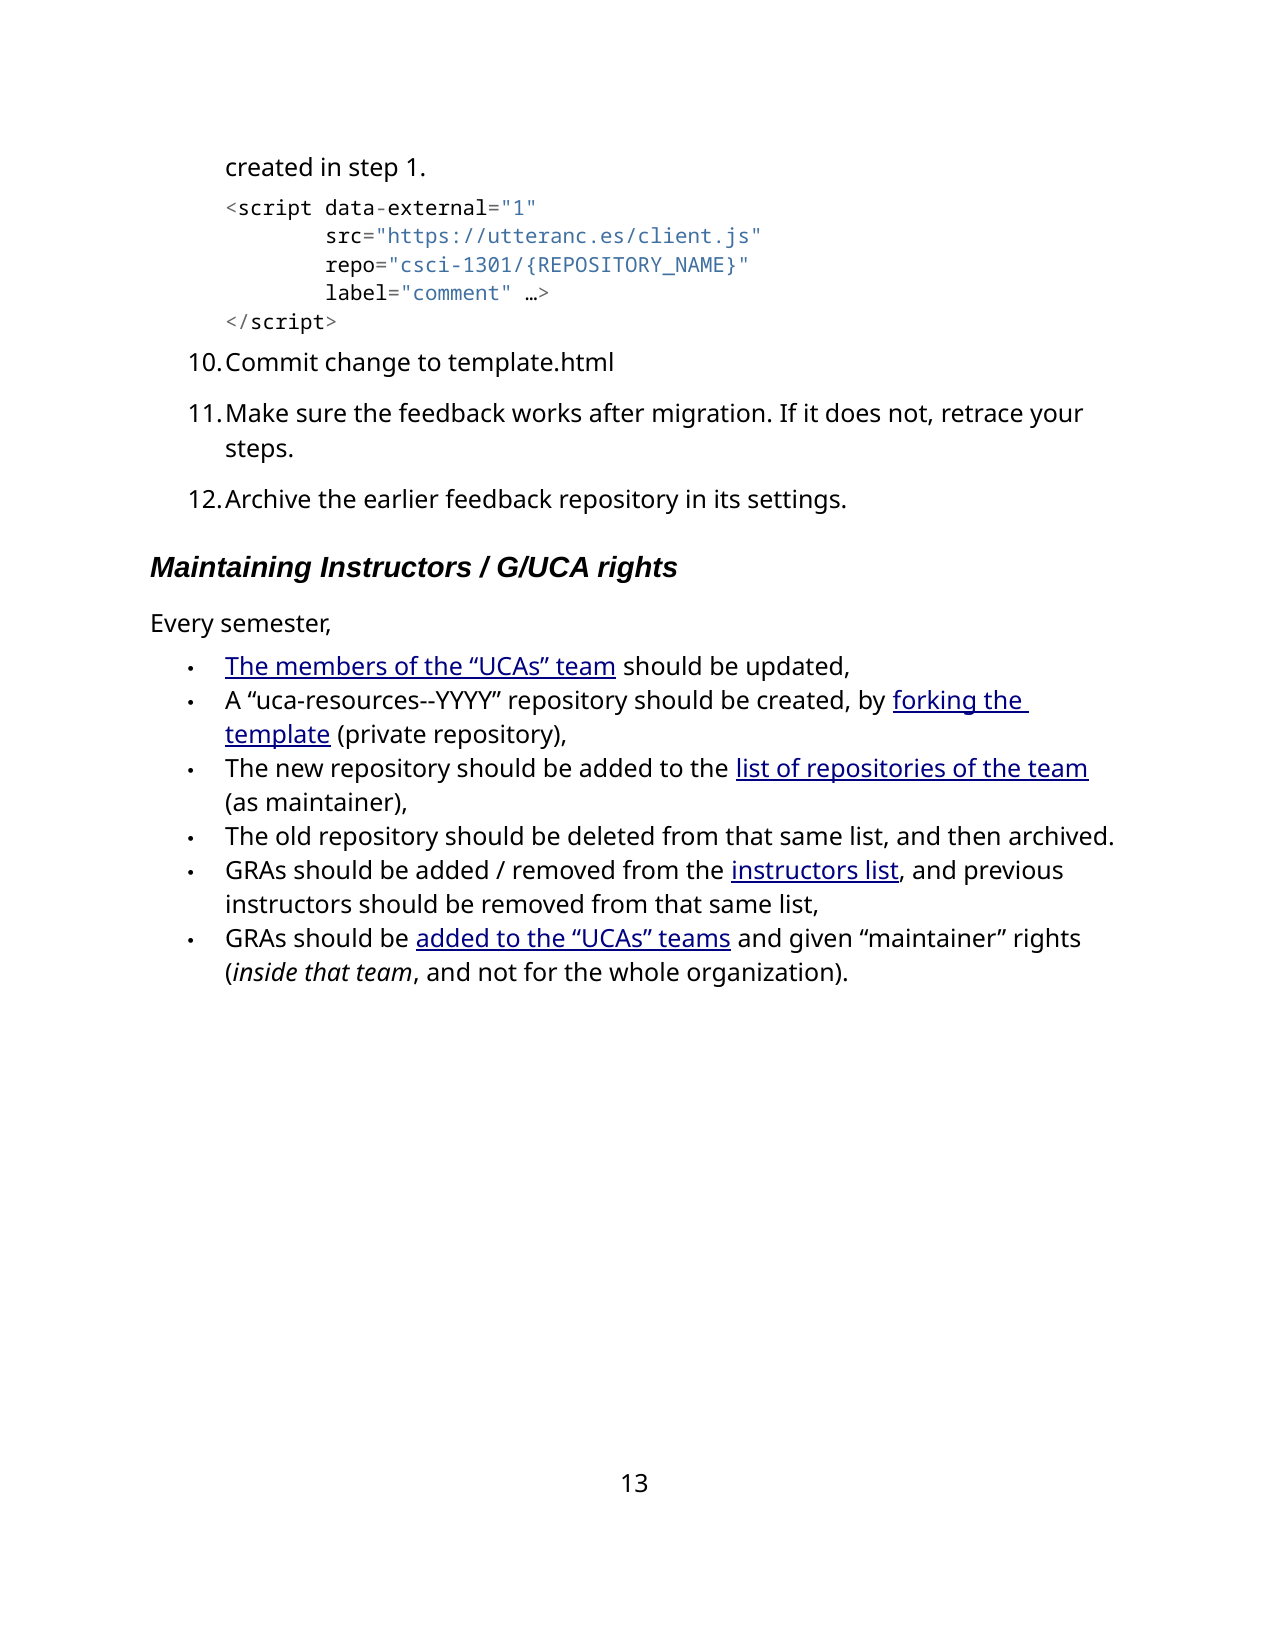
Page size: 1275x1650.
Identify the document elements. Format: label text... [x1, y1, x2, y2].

list The new repository should be added to the list of repositories of the team (as maintainer), [187, 750, 1125, 818]
list repo="csci-1301/{REPOSITORY_NAME}" [187, 250, 1125, 278]
list GRAs should be added / removed from the instructors list, and previous instructors should be removed from that same list, [187, 853, 1125, 921]
text Every semester, [150, 605, 1125, 639]
list </script> [187, 307, 1125, 335]
list Commit change to template.html [187, 344, 1125, 378]
list Make sure the feedback works after migration. If it does not, retrace your steps. [187, 396, 1125, 464]
list A “uca-resources--YYYY” repository should be created, by forking the template (private repository), [187, 682, 1125, 750]
list label="comment" …> [187, 278, 1125, 307]
list src="https://utteranc.es/client.js" [187, 221, 1125, 250]
subtitle Maintaining Instructors / G/UCA rights [150, 550, 1125, 584]
list The members of the “UCAs” team should be updated, [187, 648, 1125, 682]
list Archive the earlier feedback repository in its settings. [187, 482, 1125, 516]
list The old repository should be deleted from that same list, and then archived. [187, 818, 1125, 853]
list GRAs should be added to the “UCAs” teams and given “maintainer” rights (inside that team, and not for the whole organization). [187, 921, 1125, 989]
list created in step 1. [187, 150, 1125, 184]
list <script data-external="1" [187, 193, 1125, 221]
